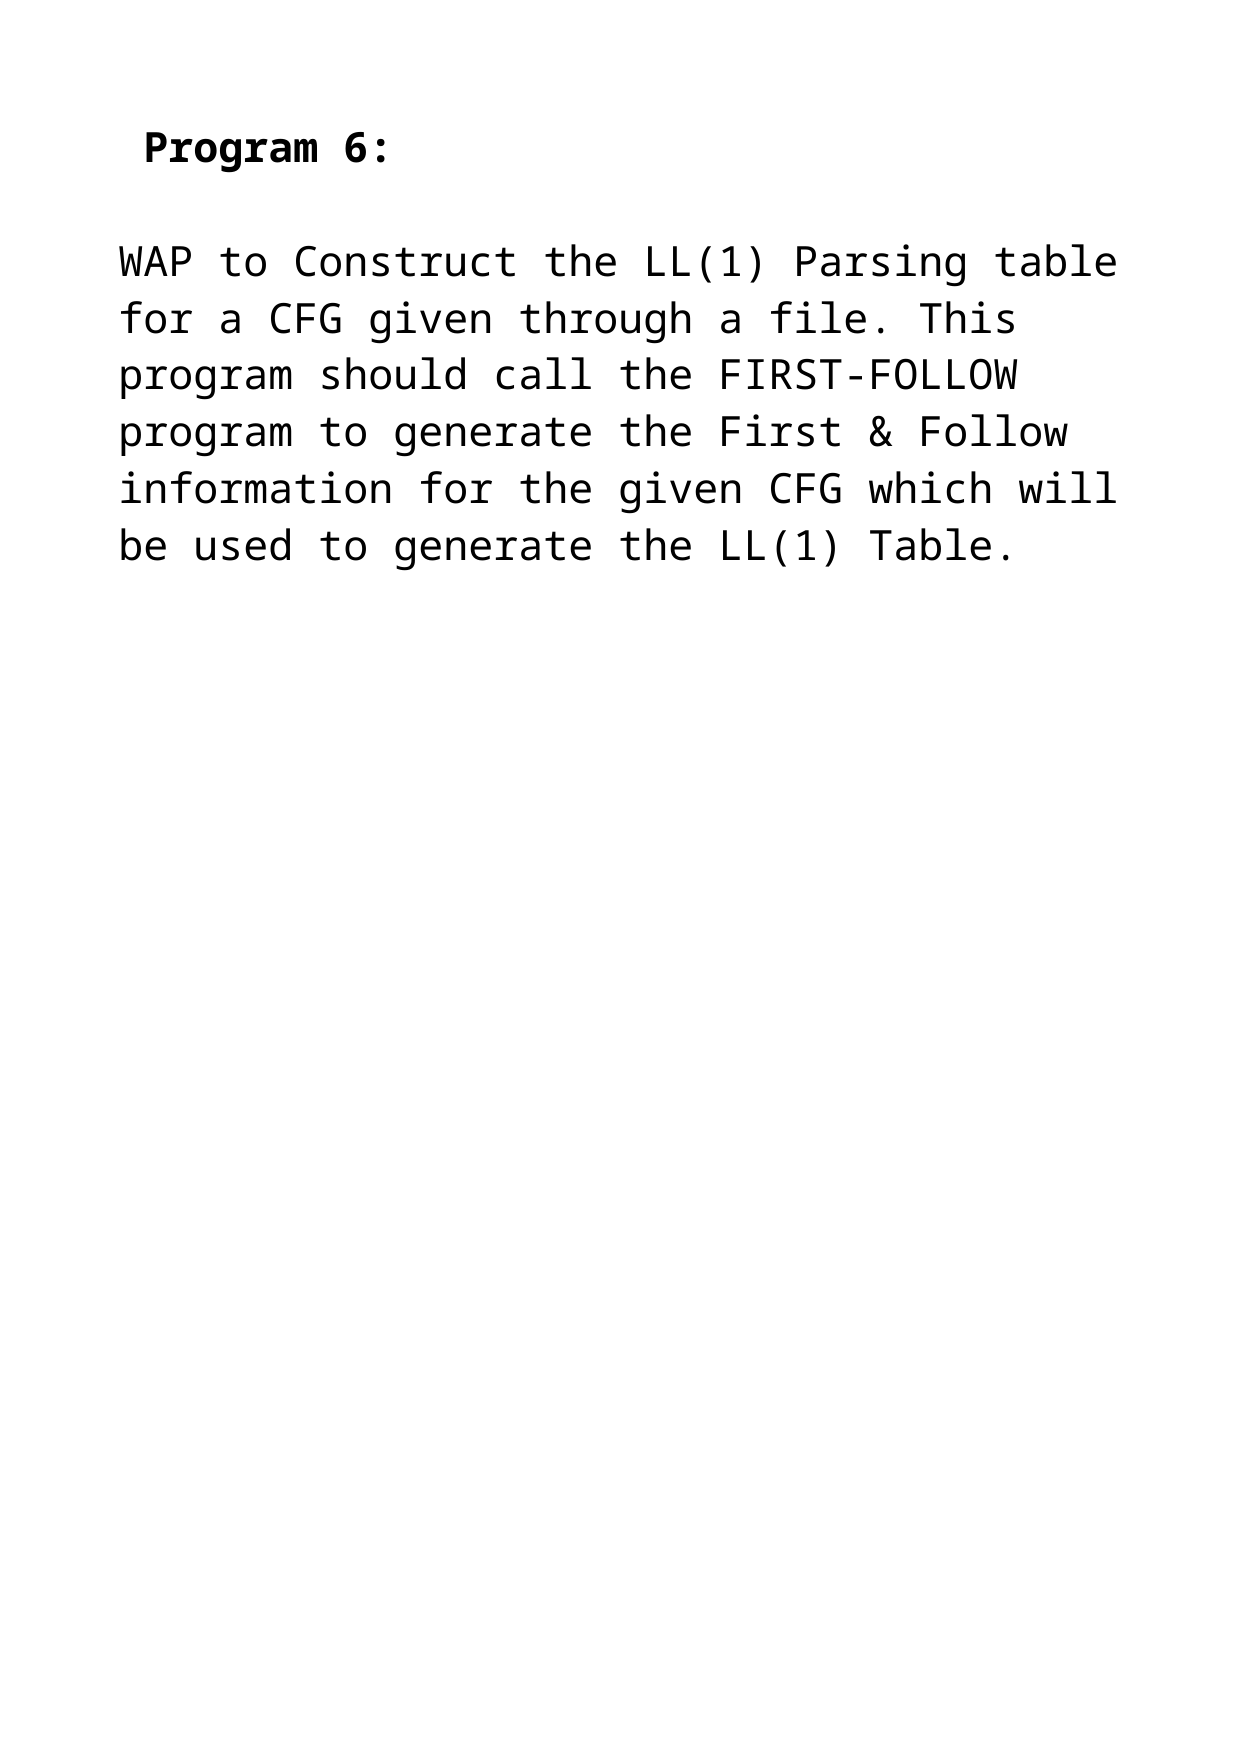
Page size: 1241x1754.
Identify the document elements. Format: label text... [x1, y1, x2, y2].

text WAP to Construct the LL(1) Parsing table for a CFG given through a file. This program should call the FIRST-FOLLOW program to generate the First & Follow information for the given CFG which will be used to generate the LL(1) Table. [118, 232, 1122, 572]
text Program 6: [118, 118, 1122, 175]
